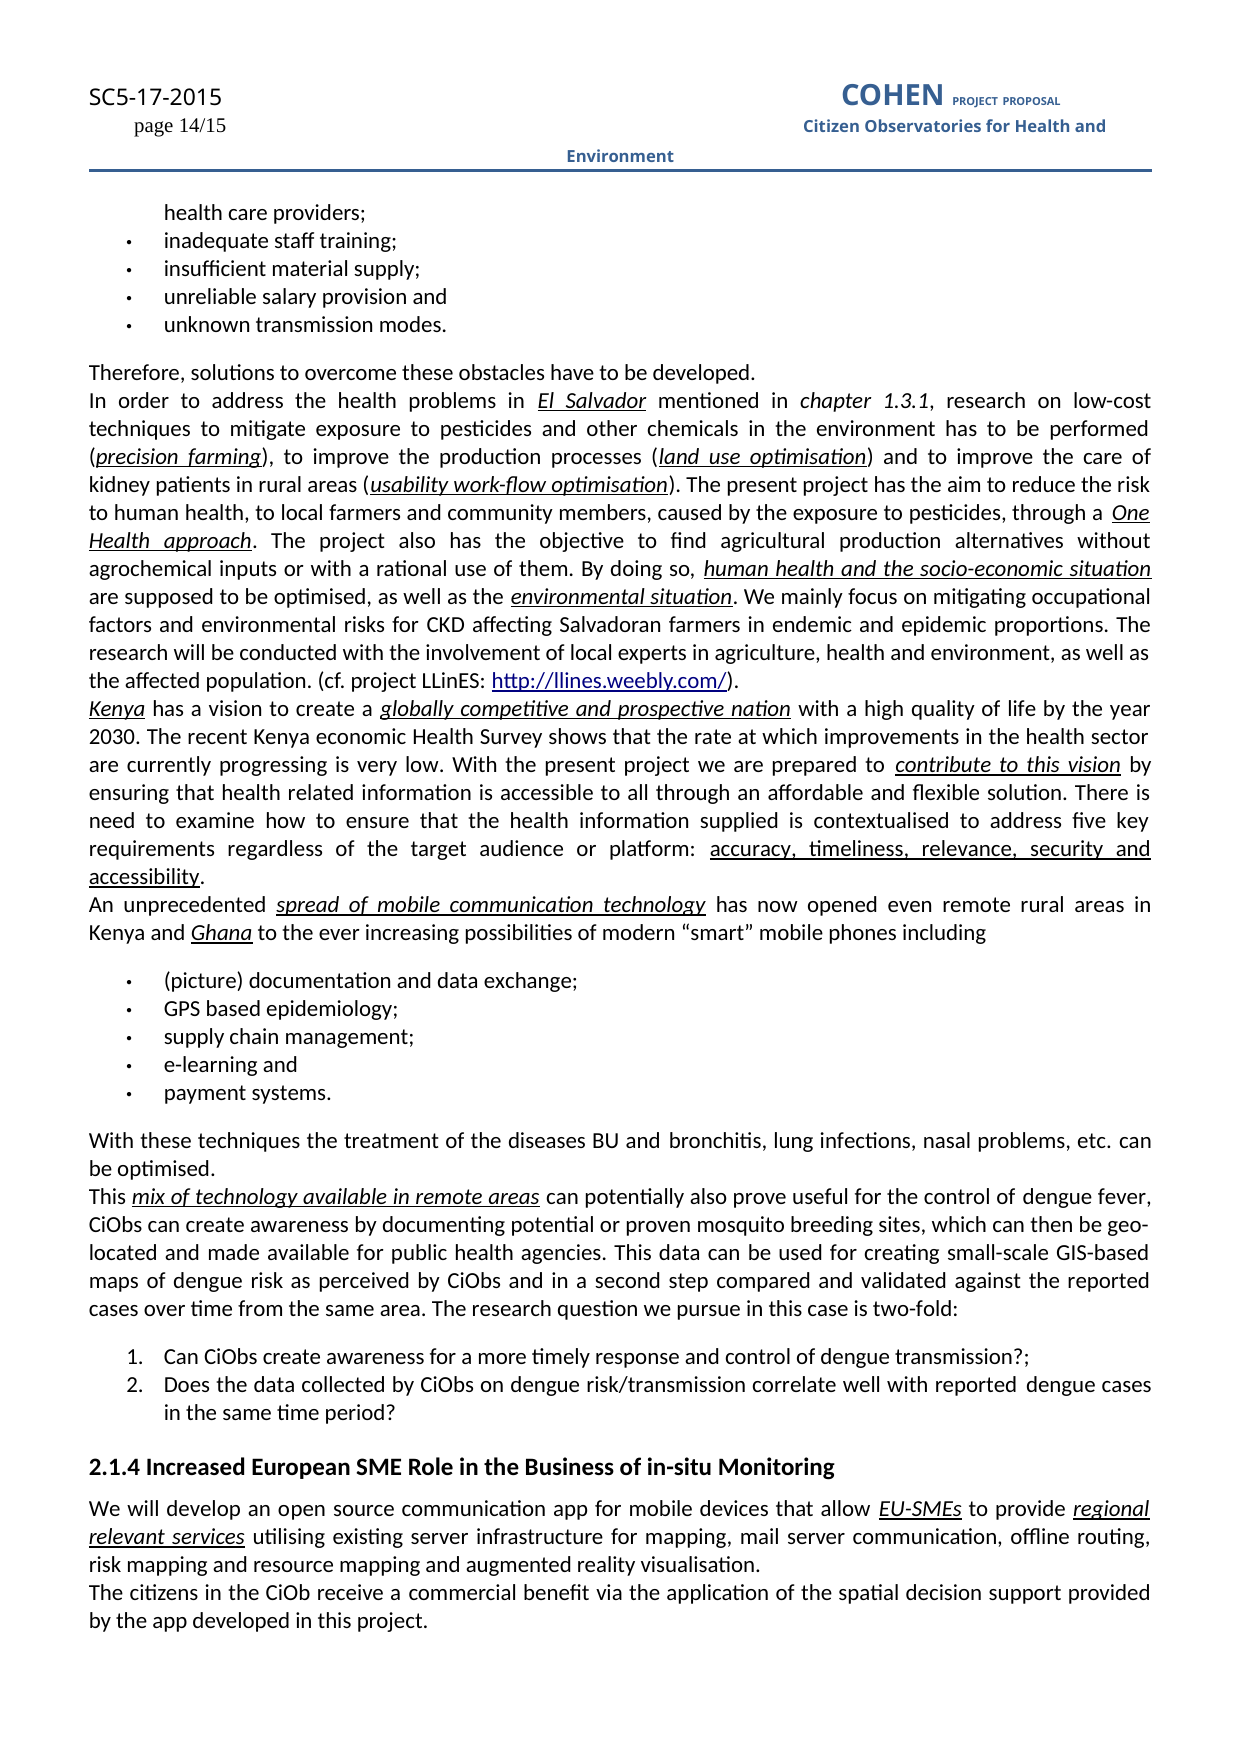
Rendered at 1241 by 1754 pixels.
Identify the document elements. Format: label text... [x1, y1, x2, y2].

subtitle 2.1.4 Increased European SME Role in the Business of in-situ Monitoring [88, 1451, 1152, 1482]
text An unprecedented spread of mobile communication technology has now opened even remote rural areas in Kenya and Ghana to the ever increasing possibilities of modern “smart” mobile phones including [88, 890, 1152, 946]
list supply chain management; [126, 1022, 1152, 1051]
text Kenya has a vision to create a globally competitive and prospective nation with a high quality of life by the year 2030. The recent Kenya economic Health Survey shows that the rate at which improvements in the health sector are currently progressing is very low. With the present project we are prepared to contribute to this vision by ensuring that health related information is accessible to all through an affordable and flexible solution. There is need to examine how to ensure that the health information supplied is contextualised to address five key requirements regardless of the target audience or platform: accuracy, timeliness, relevance, security and accessibility. [88, 694, 1152, 890]
list inadequate staff training; [126, 226, 1152, 254]
list (picture) documentation and data exchange; [126, 966, 1152, 994]
text Therefore, solutions to overcome these obstacles have to be developed. [88, 358, 1152, 386]
text In order to address the health problems in El Salvador mentioned in chapter 1.3.1, research on low-cost techniques to mitigate exposure to pesticides and other chemicals in the environment has to be performed (precision farming), to improve the production processes (land use optimisation) and to improve the care of kidney patients in rural areas (usability work-flow optimisation). The present project has the aim to reduce the risk to human health, to local farmers and community members, caused by the exposure to pesticides, through a One Health approach. The project also has the objective to find agricultural production alternatives without agrochemical inputs or with a rational use of them. By doing so, human health and the socio-economic situation are supposed to be optimised, as well as the environmental situation. We mainly focus on mitigating occupational factors and environmental risks for CKD affecting Salvadoran farmers in endemic and epidemic proportions. The research will be conducted with the involvement of local experts in agriculture, health and environment, as well as the affected population. (cf. project LLinES: http://llines.weebly.com/). [88, 386, 1152, 694]
list Can CiObs create awareness for a more timely response and control of dengue transmission?; [126, 1342, 1152, 1370]
list health care providers; [126, 198, 1152, 226]
list unknown transmission modes. [126, 311, 1152, 338]
list Does the data collected by CiObs on dengue risk/transmission correlate well with reported dengue cases in the same time period? [126, 1370, 1152, 1426]
text This mix of technology available in remote areas can potentially also prove useful for the control of dengue fever, CiObs can create awareness by documenting potential or proven mosquito breeding sites, which can then be geo-located and made available for public health agencies. This data can be used for creating small-scale GIS-based maps of dengue risk as perceived by CiObs and in a second step compared and validated against the reported cases over time from the same area. The research question we pursue in this case is two-fold: [88, 1182, 1152, 1322]
list insufficient material supply; [126, 254, 1152, 282]
list e-learning and [126, 1051, 1152, 1078]
text With these techniques the treatment of the diseases BU and bronchitis, lung infections, nasal problems, etc. can be optimised. [88, 1126, 1152, 1182]
text We will develop an open source communication app for mobile devices that allow EU-SMEs to provide regional relevant services utilising existing server infrastructure for mapping, mail server communication, offline routing, risk mapping and resource mapping and augmented reality visualisation. [88, 1494, 1152, 1578]
text The citizens in the CiOb receive a commercial benefit via the application of the spatial decision support provided by the app developed in this project. [88, 1578, 1152, 1634]
list GPS based epidemiology; [126, 994, 1152, 1022]
list payment systems. [126, 1078, 1152, 1107]
list unreliable salary provision and [126, 282, 1152, 311]
